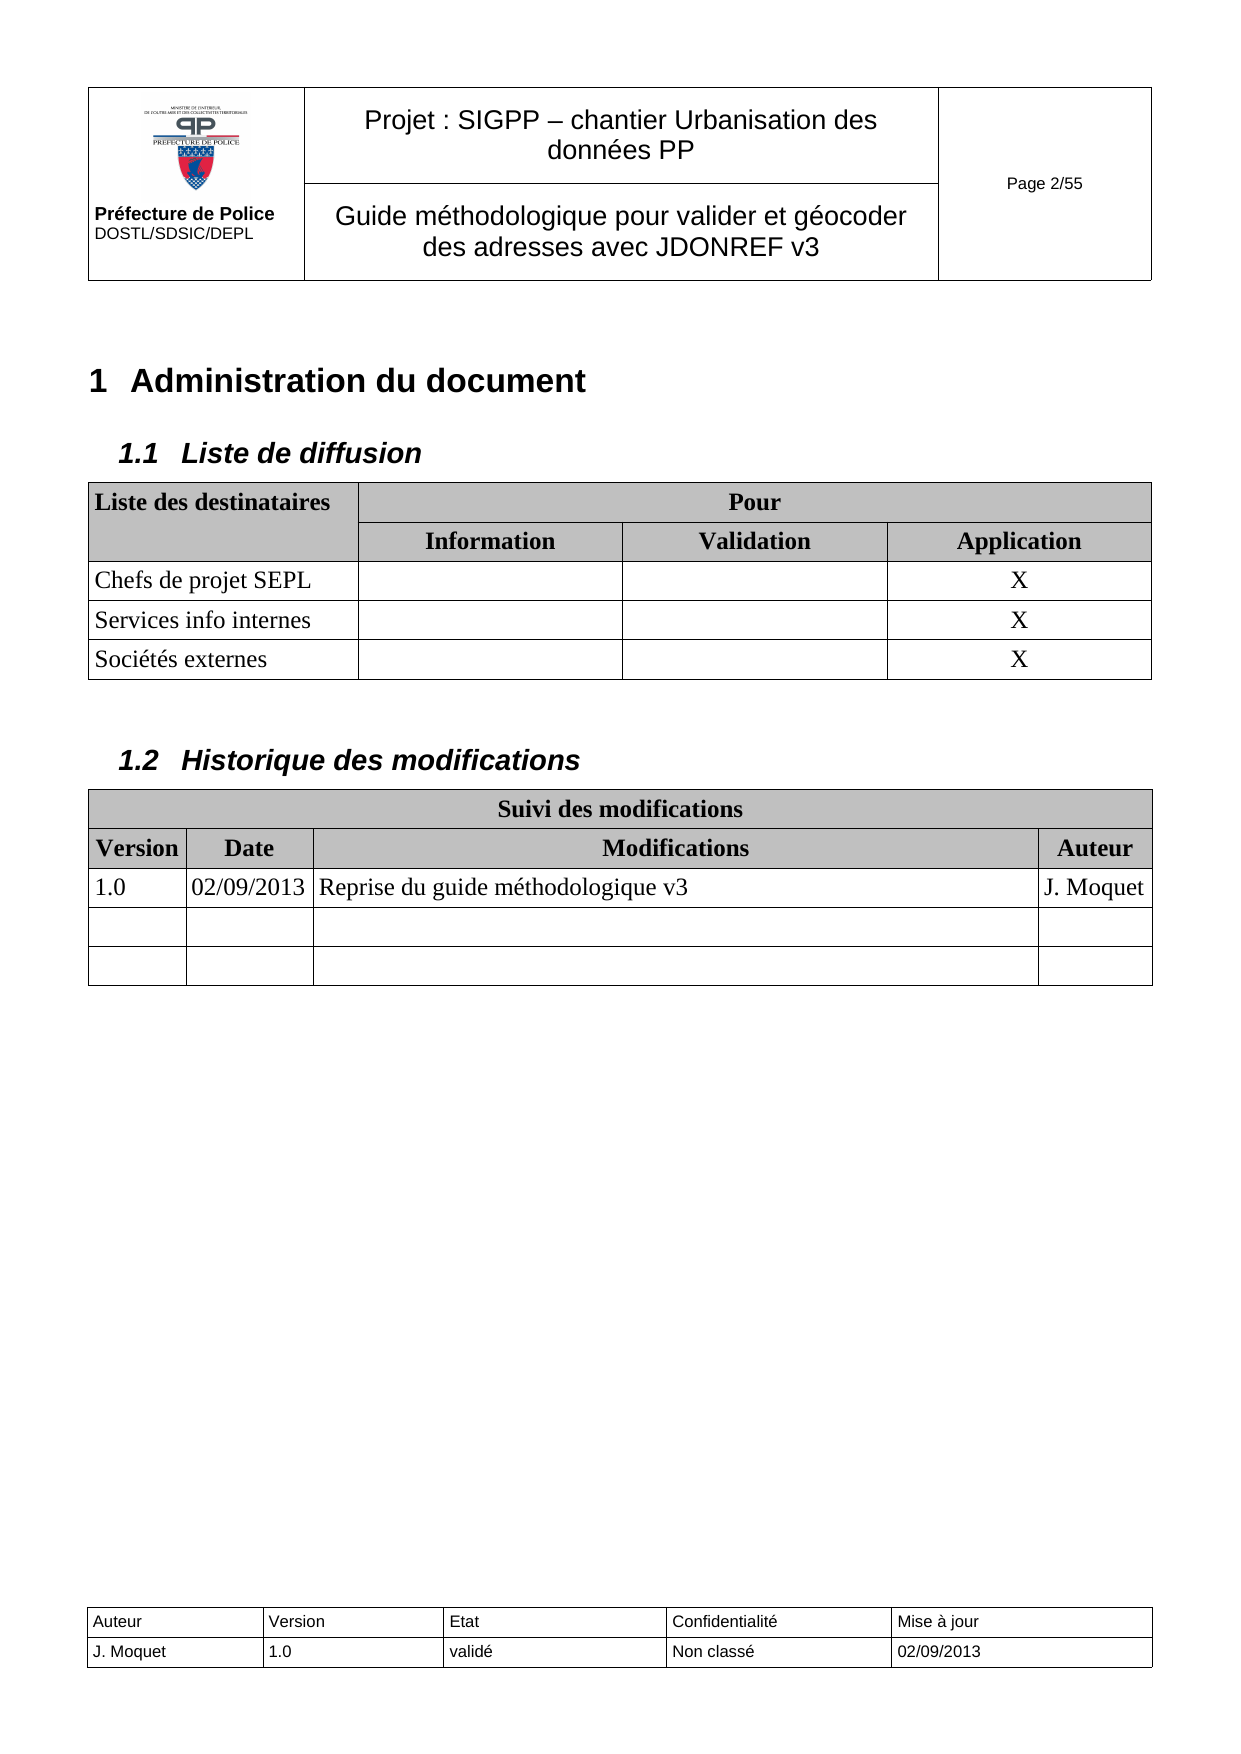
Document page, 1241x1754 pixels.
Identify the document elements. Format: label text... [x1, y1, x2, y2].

table_header Liste des destinataires [89, 483, 358, 561]
table_header Pour [359, 483, 1151, 522]
subtitle Administration du document [88, 362, 1152, 400]
table_cell 02/09/2013 [187, 869, 313, 907]
table_cell [314, 947, 1038, 985]
table_cell Sociétés externes [89, 640, 358, 679]
picture [141, 92, 252, 203]
table_cell Date [187, 829, 313, 868]
table_cell Application [888, 523, 1151, 561]
table_cell [359, 640, 622, 679]
table_cell [187, 908, 313, 946]
table_cell [623, 601, 887, 639]
subtitle Liste de diffusion [118, 437, 1152, 470]
table_cell [89, 947, 186, 985]
table_cell Information [359, 523, 622, 561]
table_header Suivi des modifications [89, 790, 1152, 828]
table_cell [359, 562, 622, 600]
table_cell [1039, 947, 1152, 985]
table_cell [1039, 908, 1152, 946]
table_cell Version [89, 829, 186, 868]
table_cell X [888, 601, 1151, 639]
table_cell [187, 947, 313, 985]
table_cell [359, 601, 622, 639]
table_cell Auteur [1039, 829, 1152, 868]
table_cell X [888, 562, 1151, 600]
table_cell Reprise du guide méthodologique v3 [314, 869, 1038, 907]
table_cell [623, 640, 887, 679]
table_cell Validation [623, 523, 887, 561]
table_cell Services info internes [89, 601, 358, 639]
table_cell [314, 908, 1038, 946]
table_cell [623, 562, 887, 600]
table_cell Modifications [314, 829, 1038, 868]
table_cell X [888, 640, 1151, 679]
table_cell J. Moquet [1039, 869, 1152, 907]
table_cell 1.0 [89, 869, 186, 907]
subtitle Historique des modifications [118, 744, 1152, 777]
table_cell Chefs de projet SEPL [89, 562, 358, 600]
table_cell [89, 908, 186, 946]
